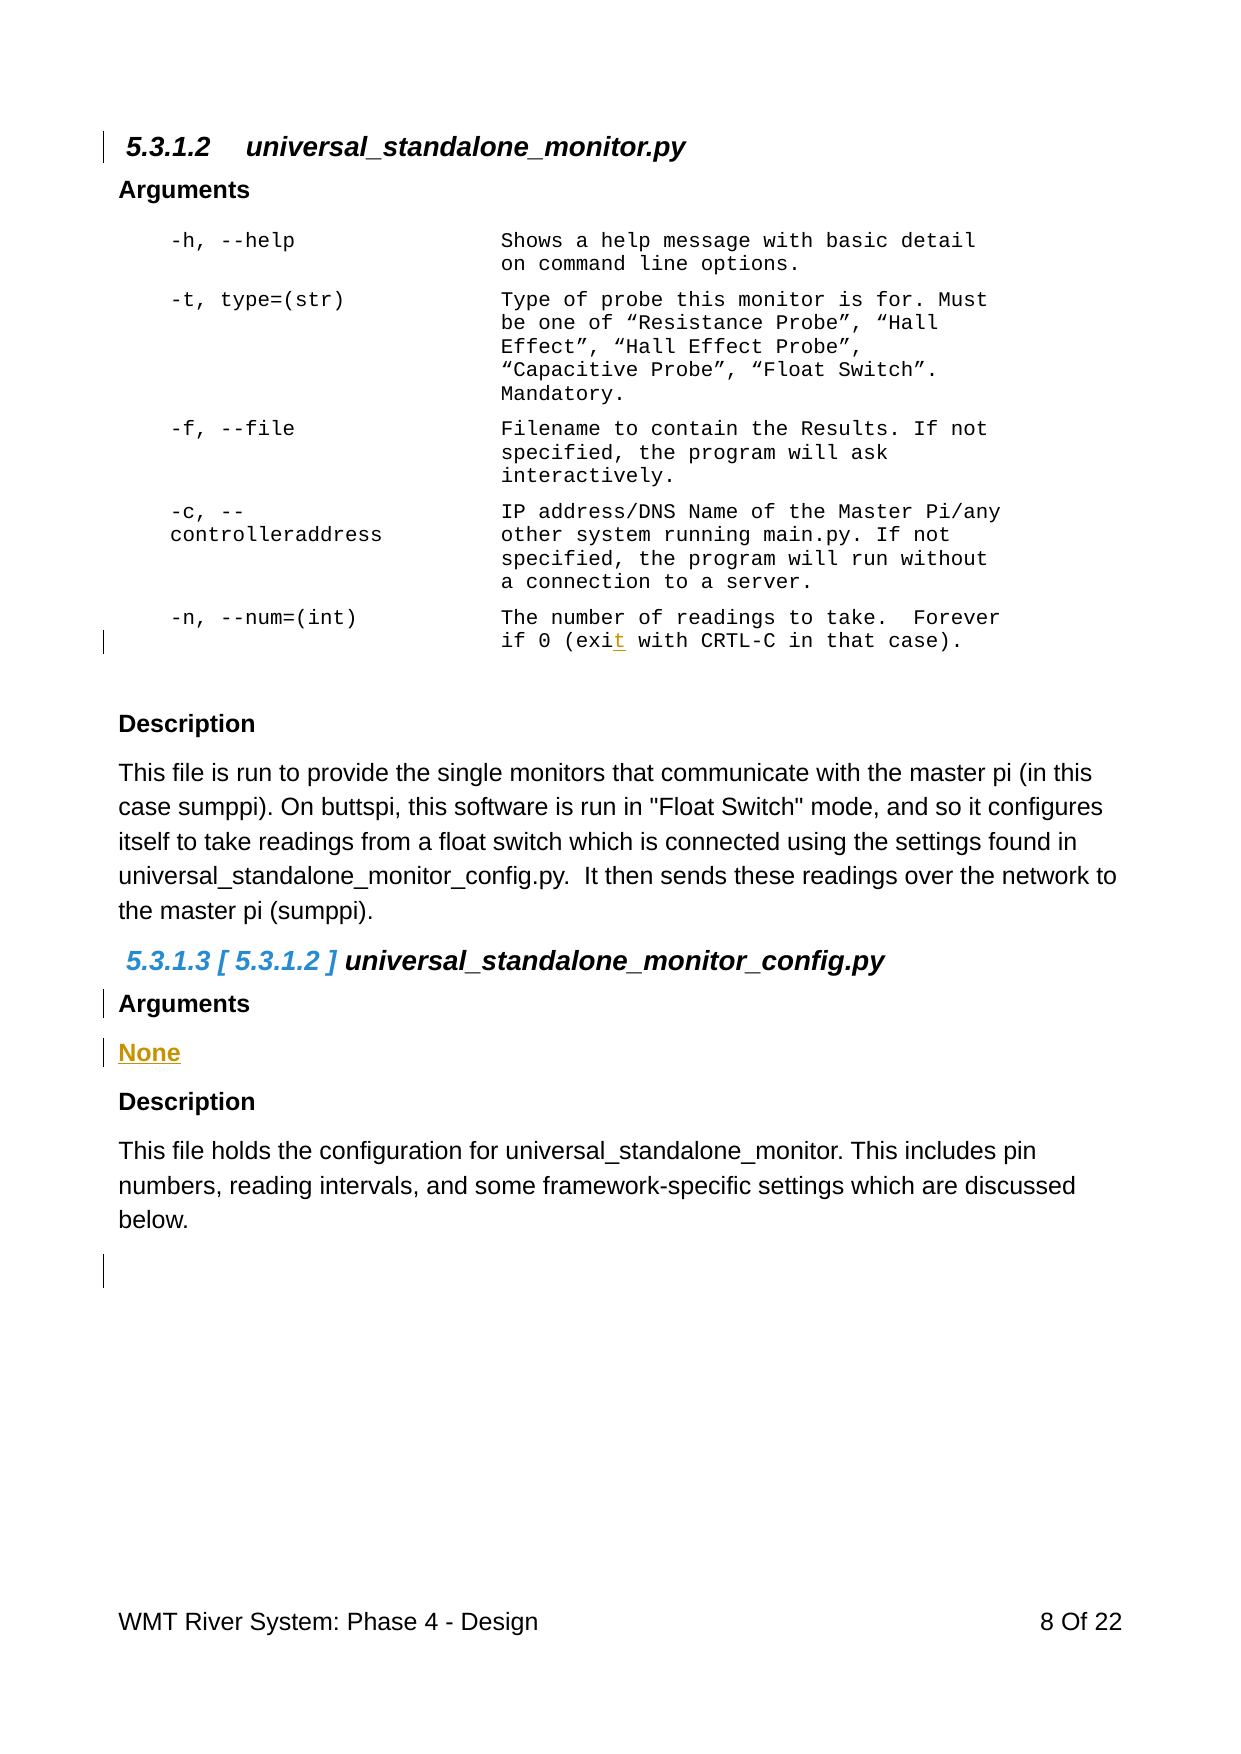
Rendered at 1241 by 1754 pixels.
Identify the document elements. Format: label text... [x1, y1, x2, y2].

text This file holds the configuration for universal_standalone_monitor. This includes pin numbers, reading intervals, and some framework-specific settings which are discussed below. [118, 1136, 1122, 1234]
table_header Shows a help message with basic detail on command line options. [453, 224, 1007, 283]
table_cell Filename to contain the Results. If not specified, the program will ask interactively. [453, 413, 1007, 495]
subtitle universal_standalone_monitor.py [118, 131, 1122, 162]
table_cell Type of probe this monitor is for. Must be one of “Resistance Probe”, “Hall Effect”, “Hall Effect Probe”, “Capacitive Probe”, “Float Switch”. Mandatory. [453, 283, 1007, 412]
text This file is run to provide the single monitors that communicate with the master pi (in this case sumppi). On buttspi, this software is run in "Float Switch" mode, and so it configures itself to take readings from a float switch which is connected using the settings found in universal_standalone_monitor_config.py. It then sends these readings over the network to the master pi (sumppi). [118, 758, 1122, 924]
table_cell -t, type=(str) [121, 283, 452, 412]
table_cell -n, --num=(int) [121, 601, 452, 660]
table_cell -f, --file [121, 413, 452, 495]
table_cell IP address/DNS Name of the Master Pi/any other system running main.py. If not specified, the program will run without a connection to a server. [453, 495, 1007, 601]
subtitle universal_standalone_monitor_config.py [118, 945, 1122, 977]
subtitle Arguments [118, 989, 1122, 1018]
subtitle Description [118, 1087, 1122, 1116]
table_header -h, --help [121, 224, 452, 283]
table_cell The number of readings to take. Forever if 0 (exit with CRTL-C in that case). [453, 601, 1007, 660]
subtitle Description [118, 709, 1122, 737]
subtitle Arguments [118, 175, 1122, 204]
table_cell -c, --controlleraddress [121, 495, 452, 601]
subtitle None [118, 1038, 1122, 1067]
